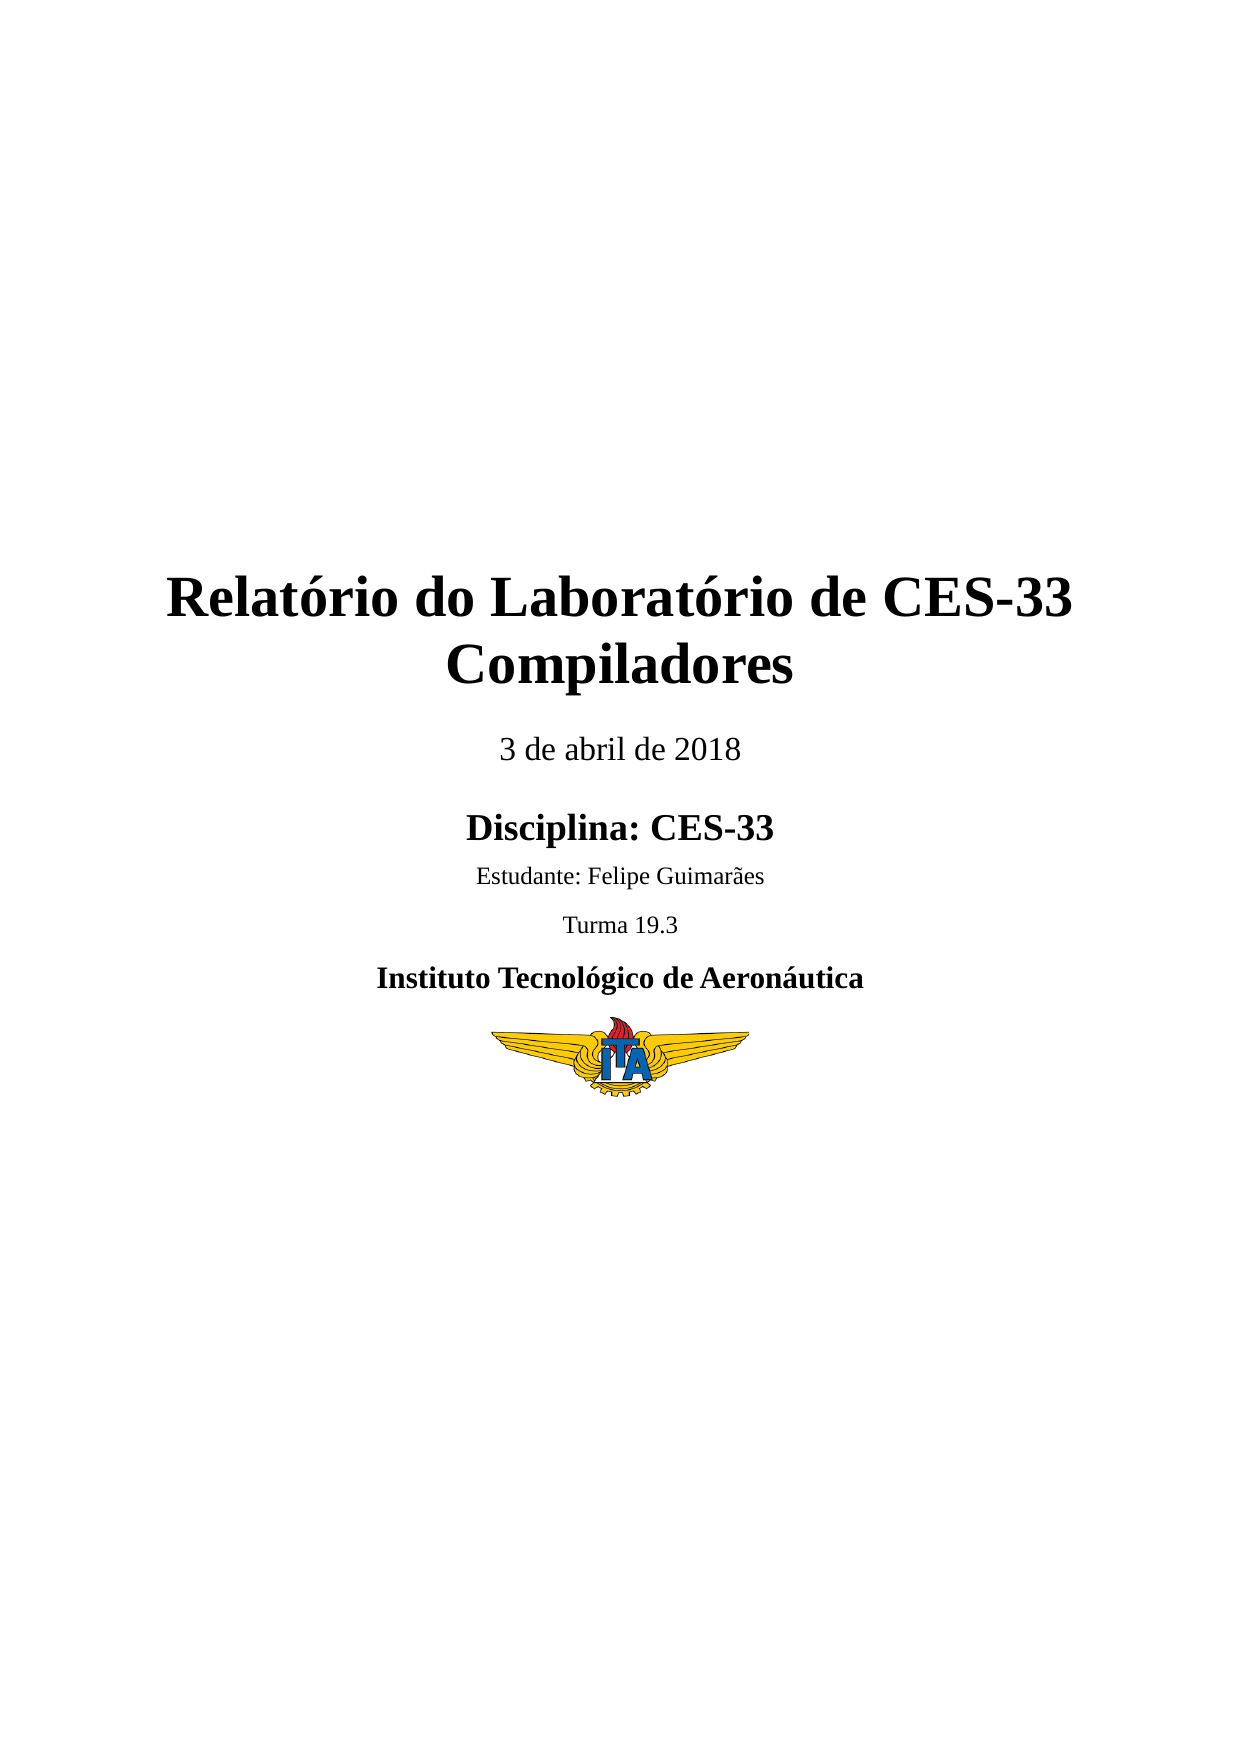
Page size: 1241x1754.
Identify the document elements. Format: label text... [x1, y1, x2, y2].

text Estudante: Felipe Guimarães [118, 861, 1122, 890]
text Turma 19.3 [118, 910, 1122, 939]
text Instituto Tecnológico de Aeronáutica [118, 959, 1122, 995]
title Relatório do Laboratório de CES-33 Compiladores [118, 561, 1122, 696]
picture [491, 1017, 750, 1097]
subtitle Disciplina: CES-33 [118, 805, 1122, 849]
subtitle 3 de abril de 2018 [118, 729, 1122, 768]
